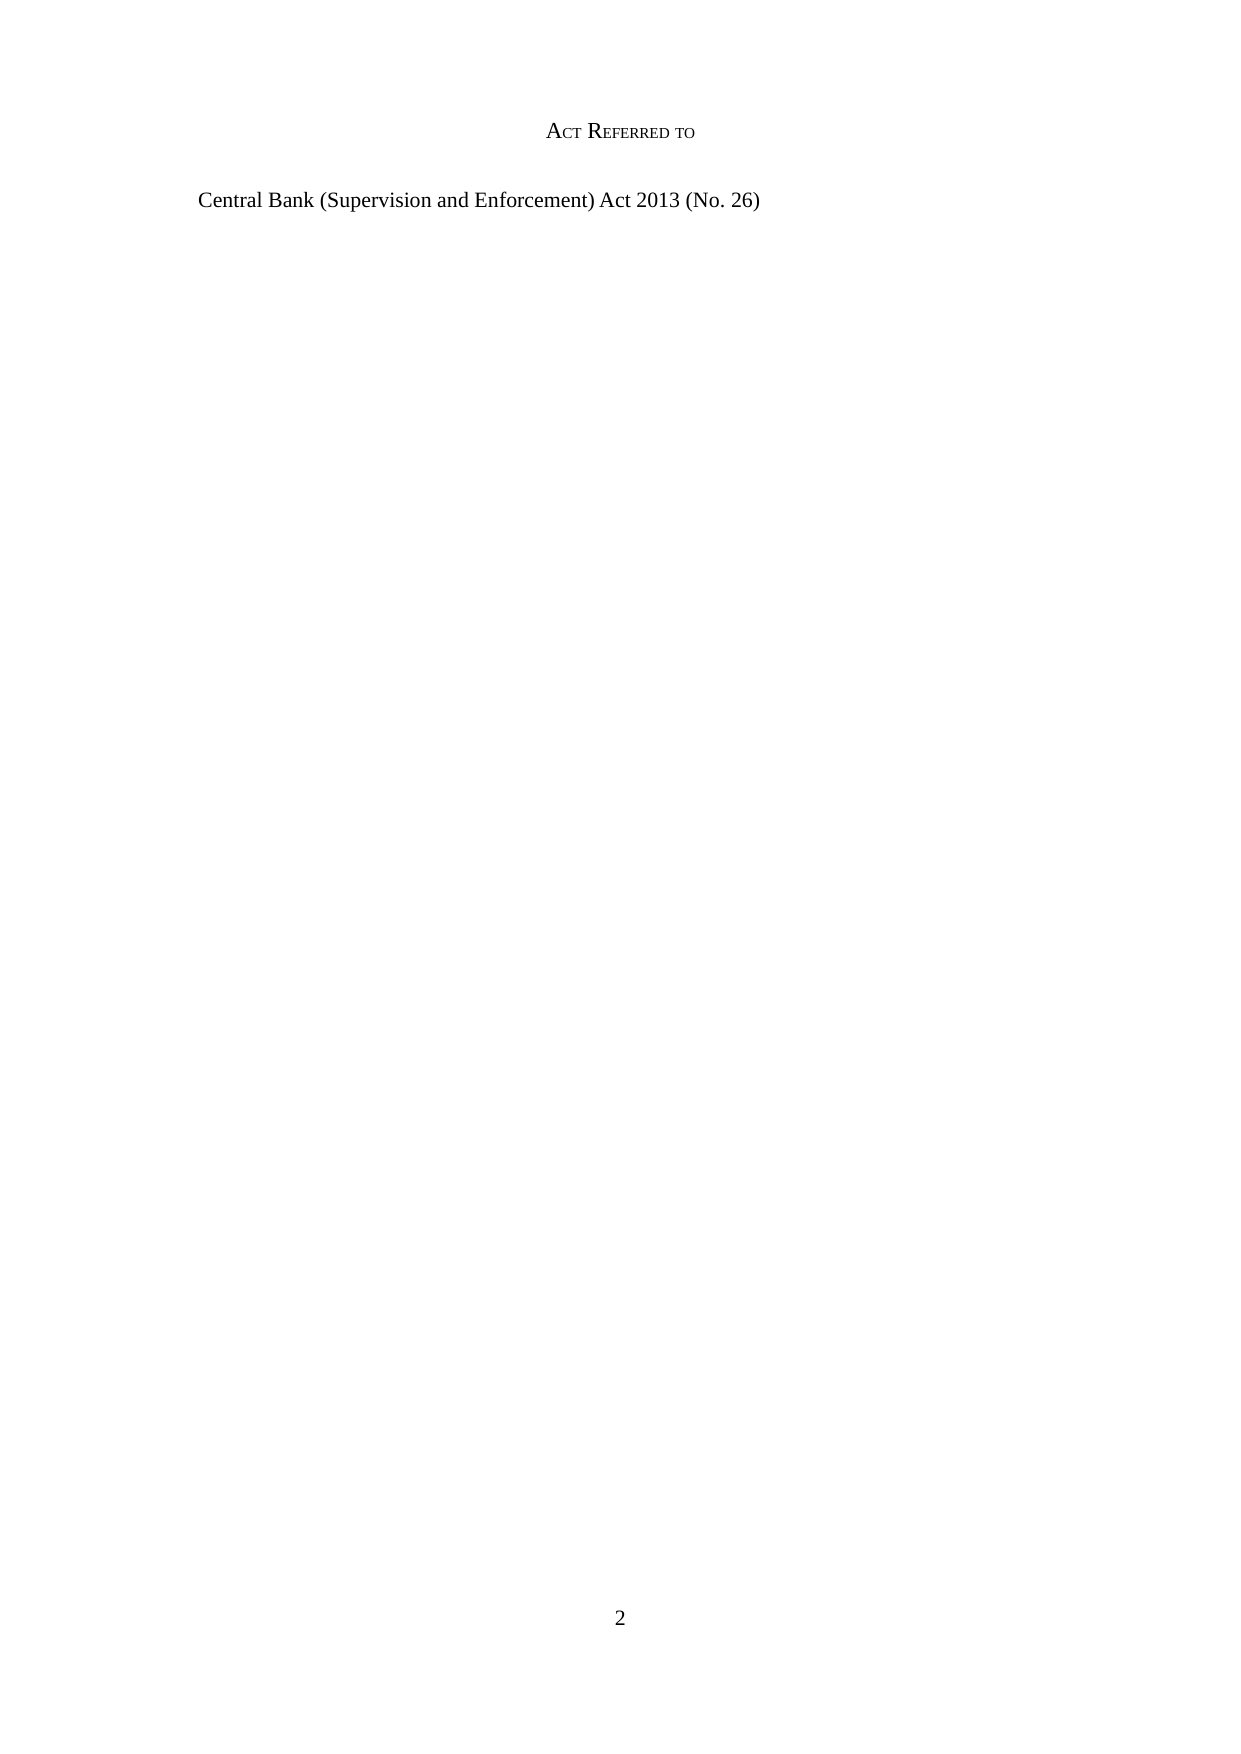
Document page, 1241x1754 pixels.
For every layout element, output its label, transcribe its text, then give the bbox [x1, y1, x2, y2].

text Act Referred to [177, 118, 1063, 144]
text Central Bank (Supervision and Enforcement) Act 2013 (No. 26) [198, 188, 1063, 212]
